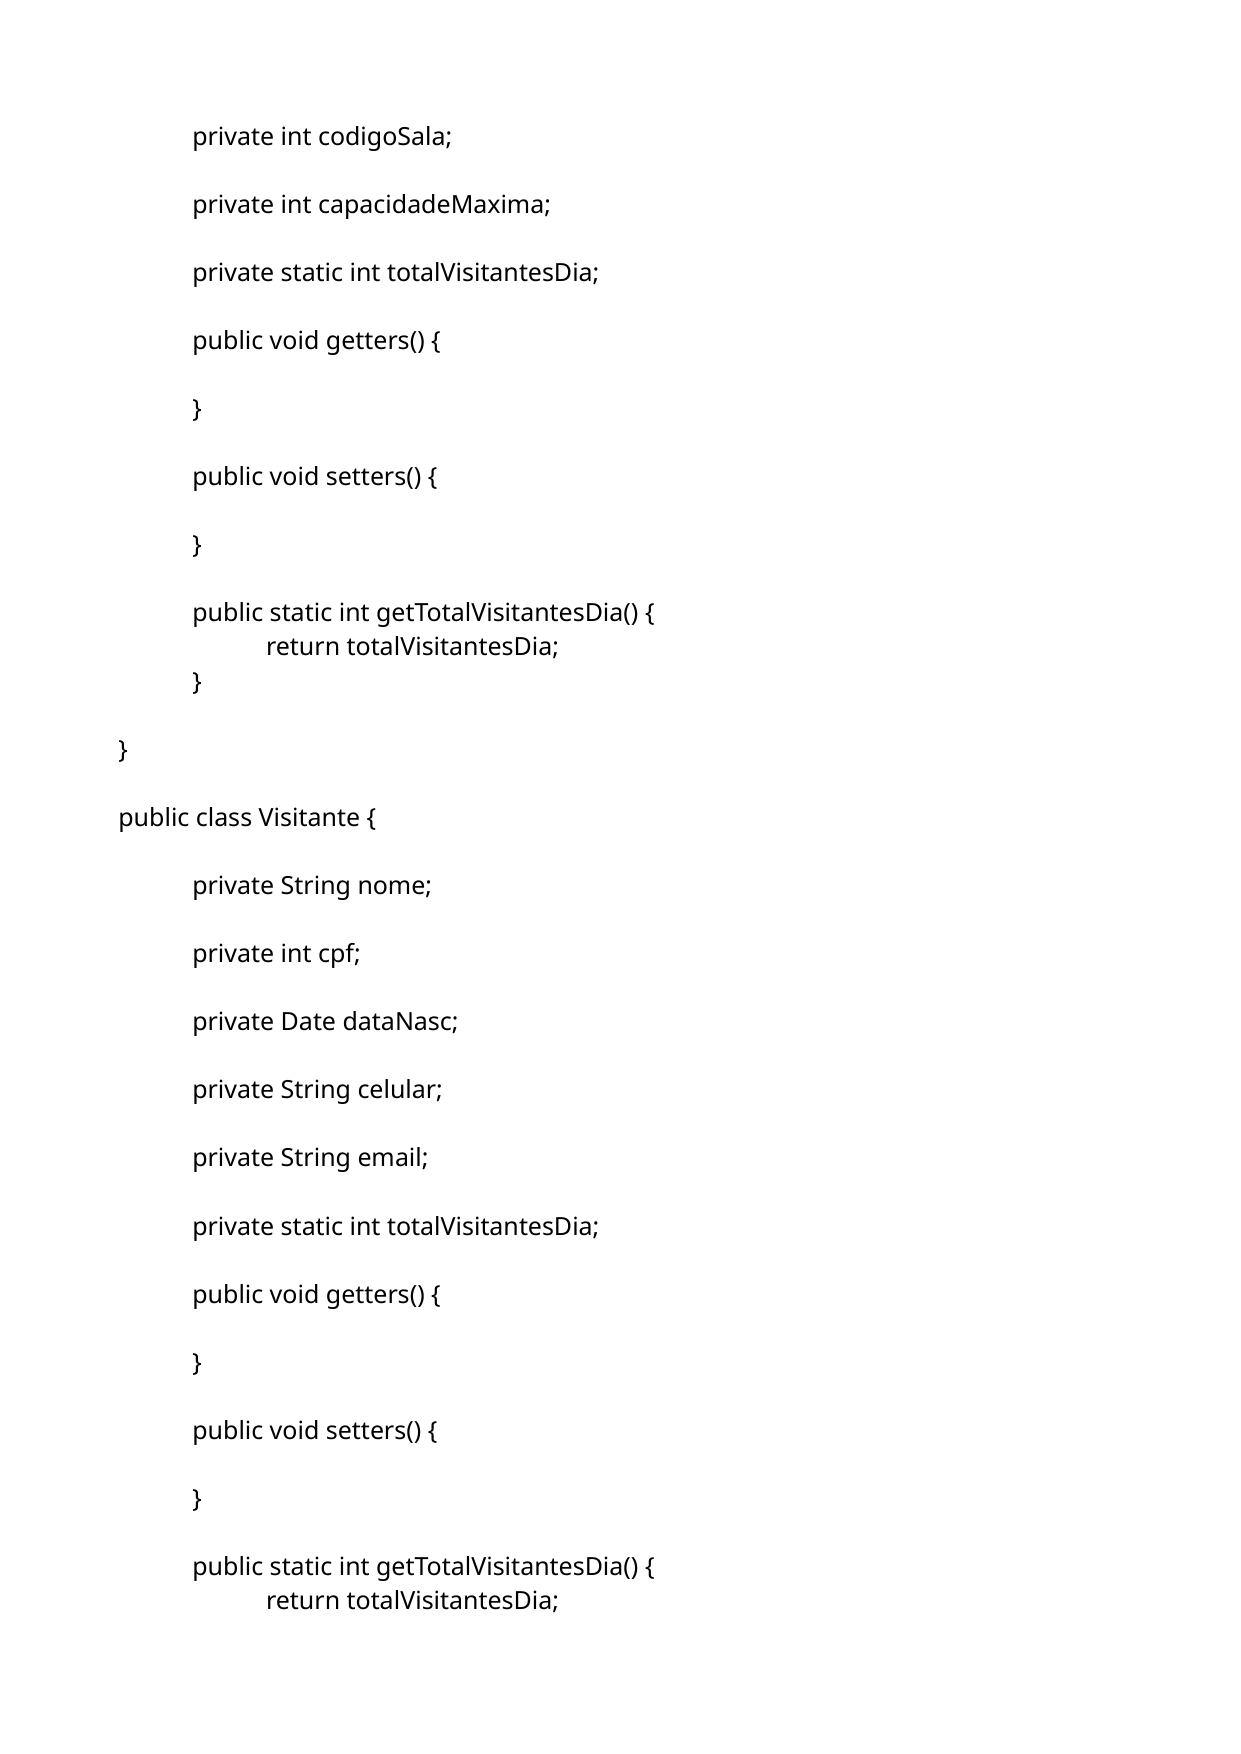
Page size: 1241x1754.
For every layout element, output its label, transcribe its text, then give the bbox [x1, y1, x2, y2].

text } [118, 731, 1122, 765]
text } [118, 663, 1122, 697]
text private String nome; [118, 867, 1122, 902]
text return totalVisitantesDia; [118, 629, 1122, 663]
text public void getters() { [118, 322, 1122, 357]
text public void getters() { [118, 1276, 1122, 1310]
text private int codigoSala; [118, 118, 1122, 152]
text private String celular; [118, 1072, 1122, 1106]
text public static int getTotalVisitantesDia() { [118, 1549, 1122, 1583]
text } [118, 391, 1122, 425]
text } [118, 1481, 1122, 1515]
text return totalVisitantesDia; [118, 1583, 1122, 1617]
text private static int totalVisitantesDia; [118, 254, 1122, 288]
text private String email; [118, 1140, 1122, 1174]
text private int cpf; [118, 936, 1122, 970]
text public void setters() { [118, 1412, 1122, 1447]
text } [118, 527, 1122, 561]
text private static int totalVisitantesDia; [118, 1208, 1122, 1242]
text private Date dataNasc; [118, 1004, 1122, 1038]
text } [118, 1344, 1122, 1378]
text public static int getTotalVisitantesDia() { [118, 595, 1122, 629]
text public void setters() { [118, 459, 1122, 493]
text private int capacidadeMaxima; [118, 186, 1122, 220]
text public class Visitante { [118, 799, 1122, 833]
